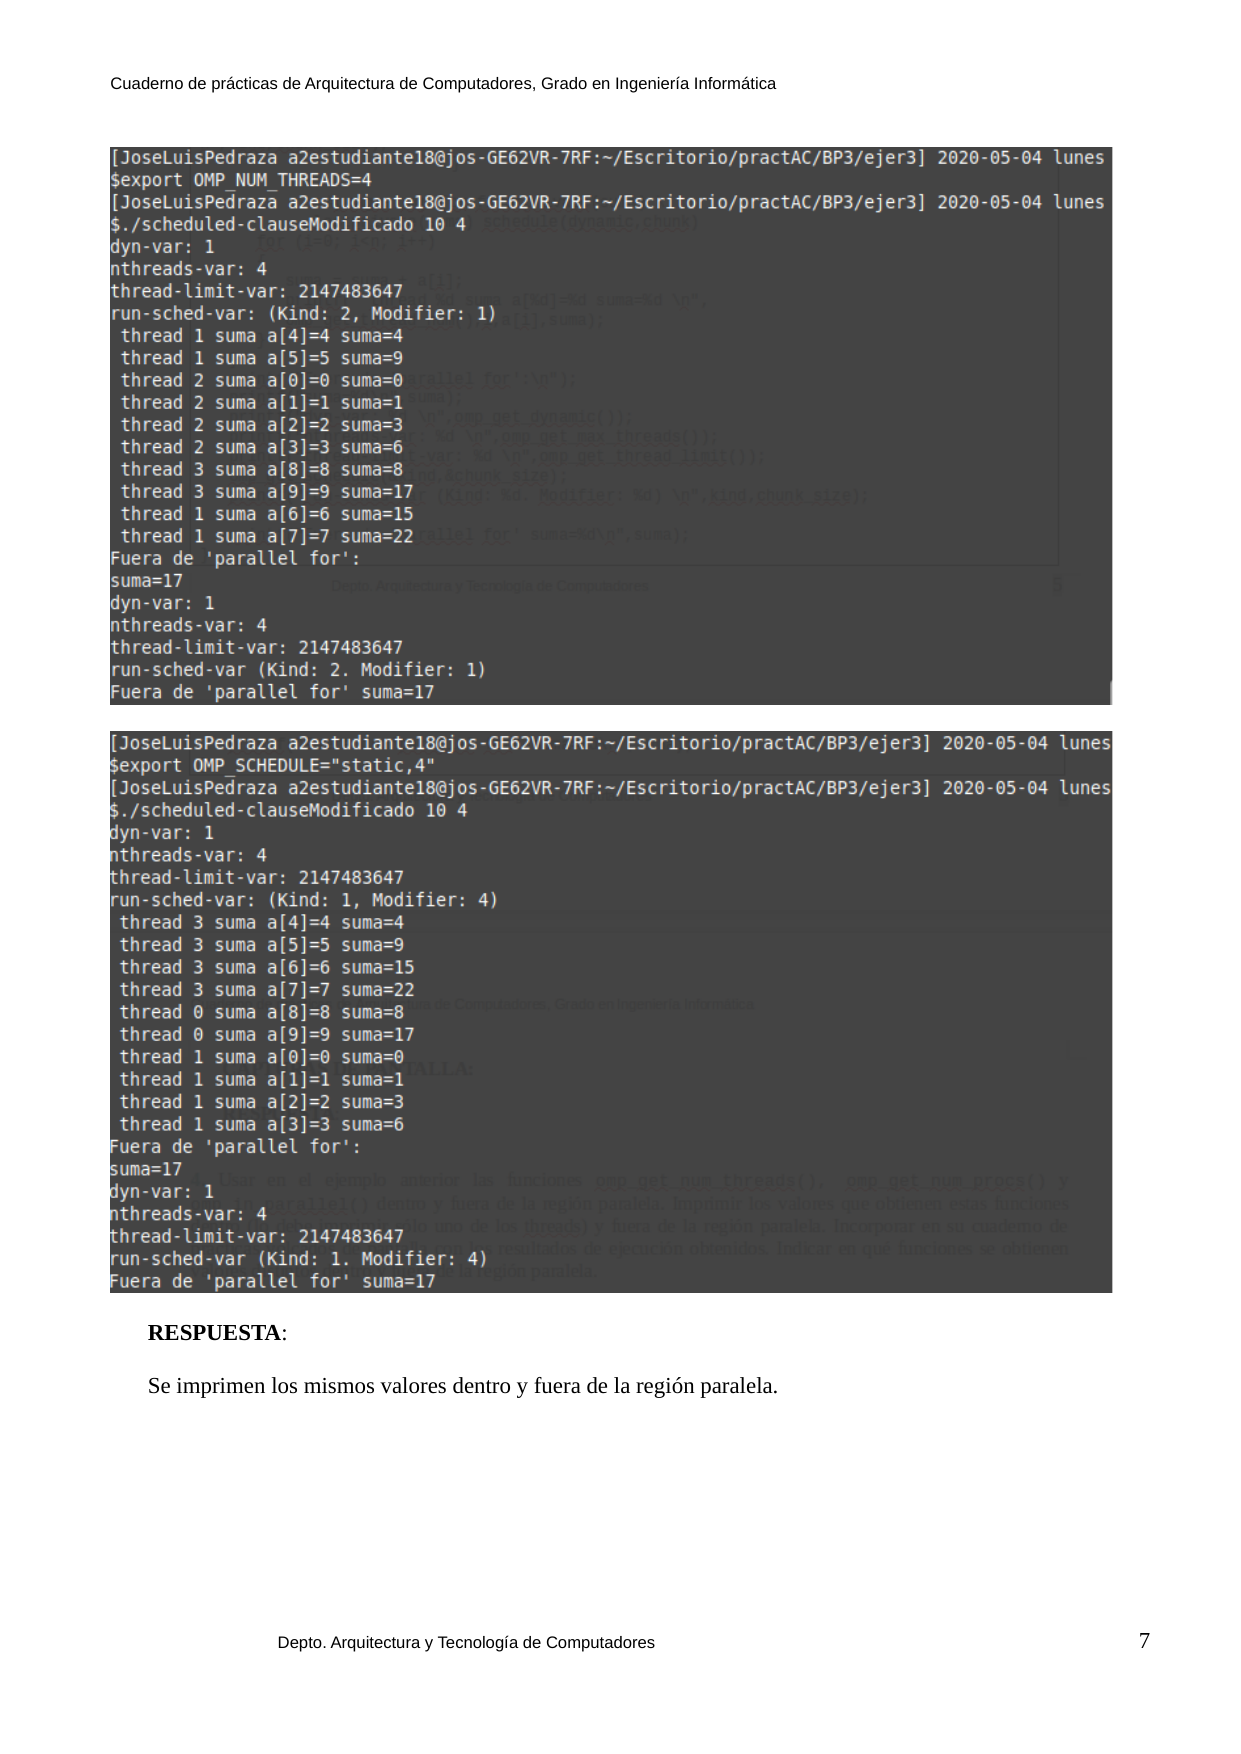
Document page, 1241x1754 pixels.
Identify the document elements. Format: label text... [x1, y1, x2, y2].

text RESPUESTA: [148, 1319, 1150, 1346]
picture [110, 147, 1113, 705]
picture [110, 731, 1113, 1293]
text Se imprimen los mismos valores dentro y fuera de la región paralela. [148, 1372, 1150, 1398]
